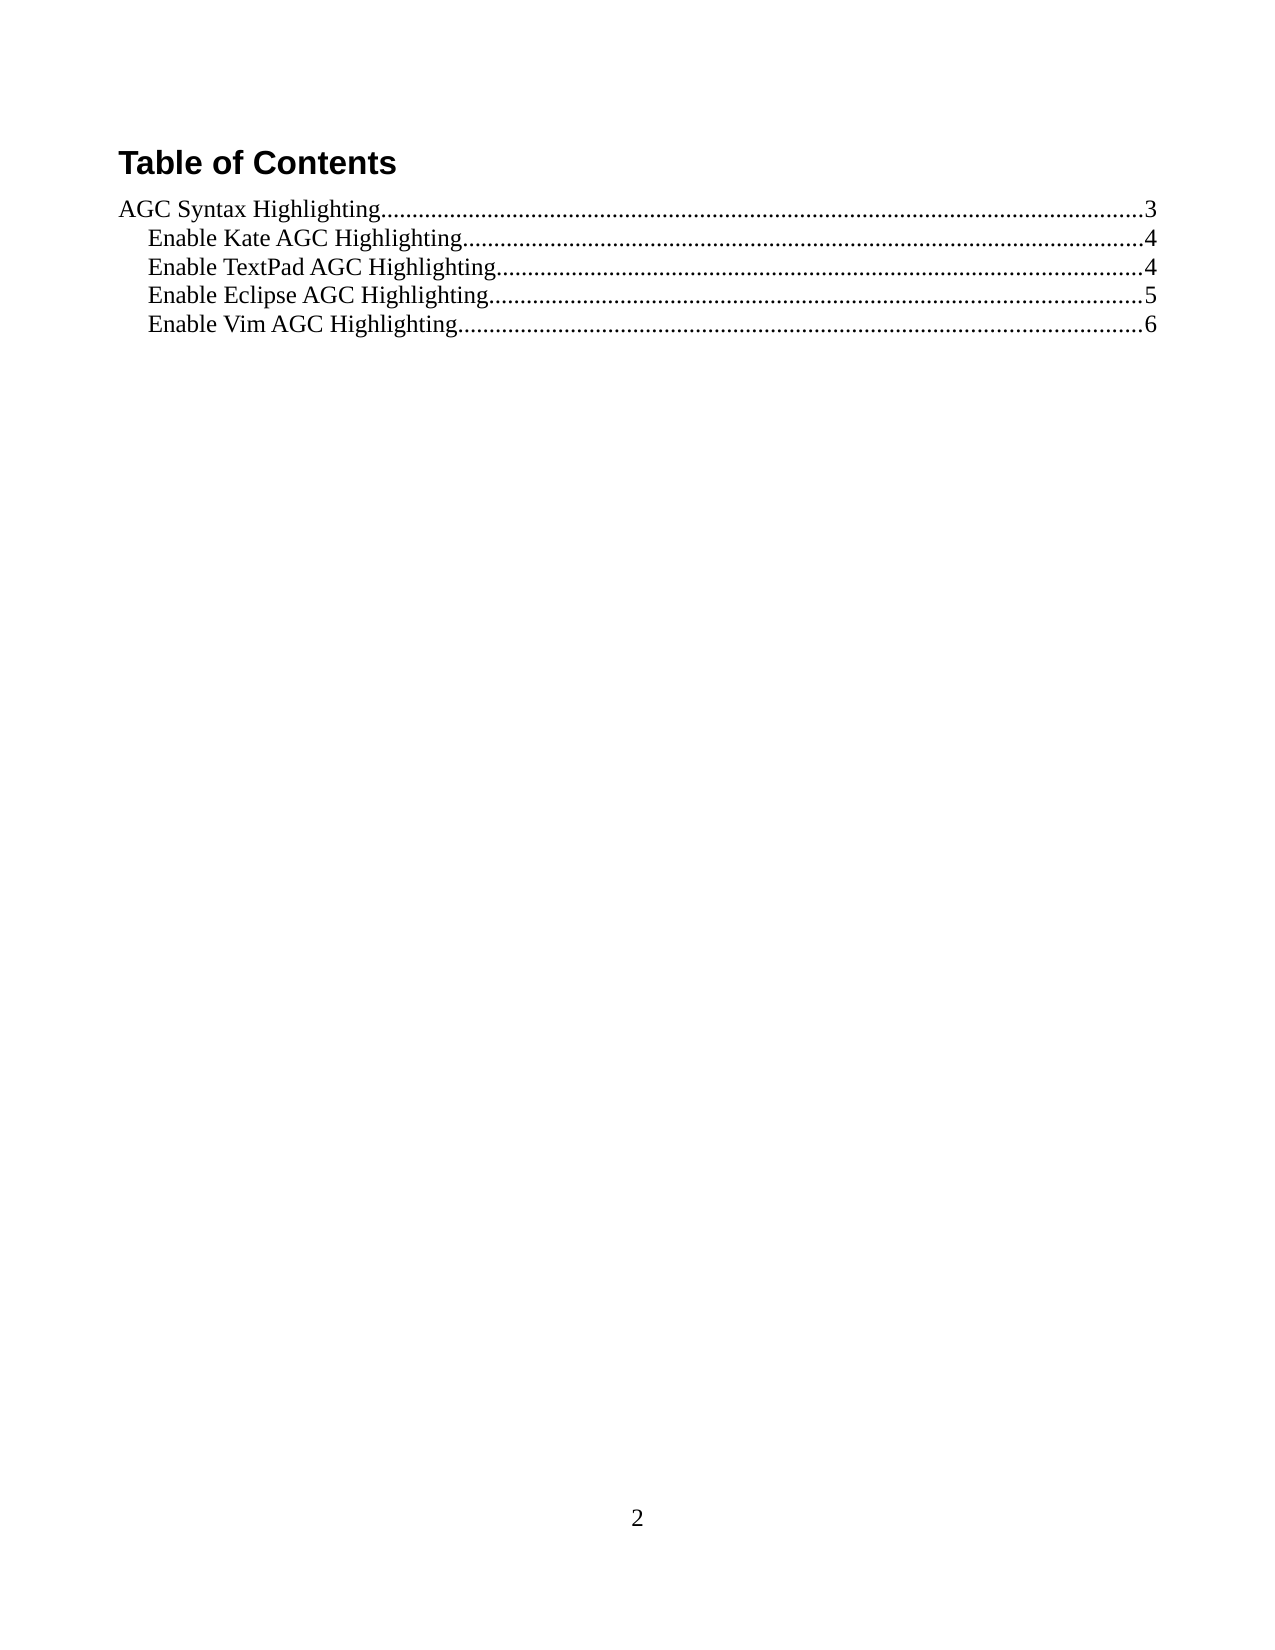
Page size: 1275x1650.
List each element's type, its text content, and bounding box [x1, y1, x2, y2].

text Enable Eclipse AGC Highlighting 5 [148, 280, 1157, 309]
subtitle Table of Contents [118, 143, 1157, 182]
text Enable Kate AGC Highlighting 4 [148, 223, 1157, 252]
text Enable Vim AGC Highlighting 6 [148, 309, 1157, 338]
text AGC Syntax Highlighting 3 [118, 194, 1157, 223]
text Enable TextPad AGC Highlighting 4 [148, 252, 1157, 280]
